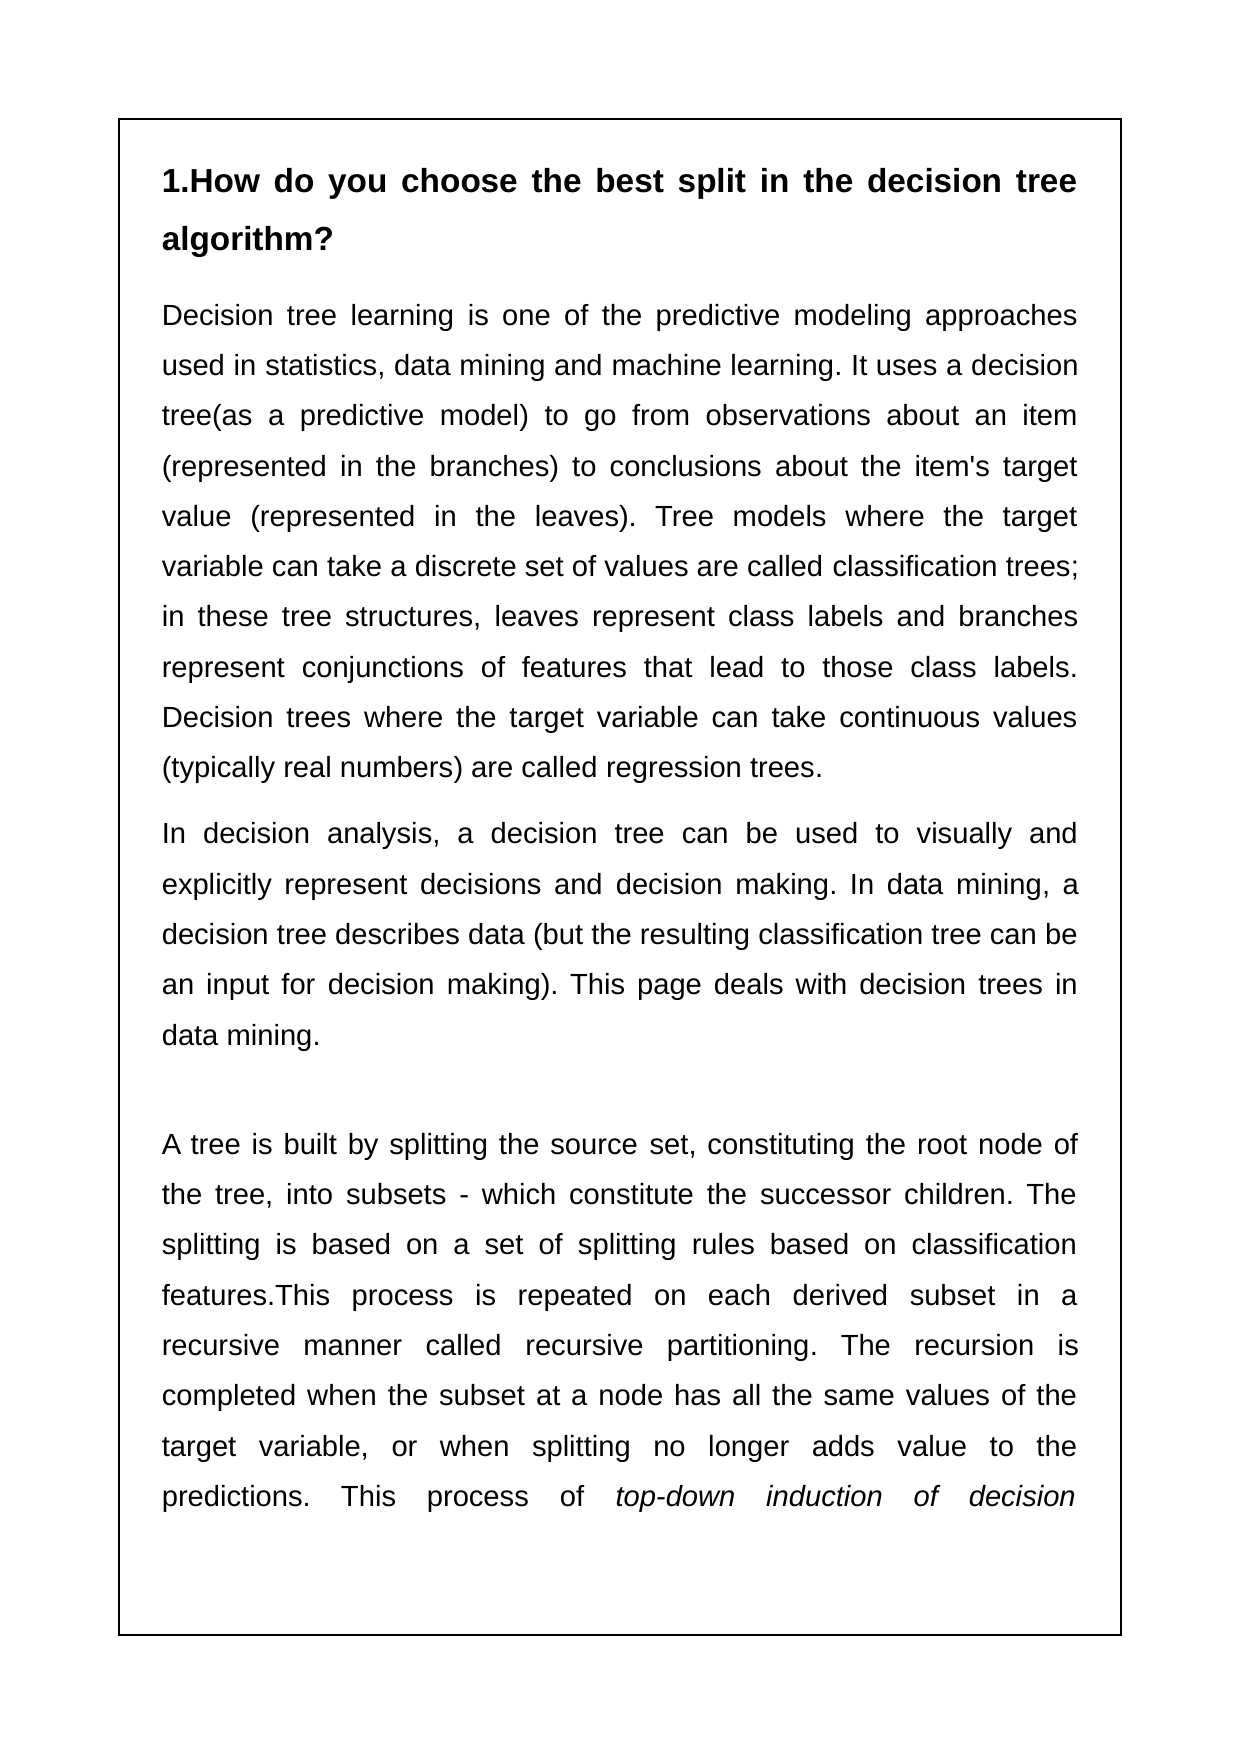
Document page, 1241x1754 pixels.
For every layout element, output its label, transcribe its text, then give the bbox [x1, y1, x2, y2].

text A tree is built by splitting the source set, constituting the root node of the tree, into subsets - which constitute the successor children. The splitting is based on a set of splitting rules based on classification features.This process is repeated on each derived subset in a recursive manner called recursive partitioning. The recursion is completed when the subset at a node has all the same values of the target variable, or when splitting no longer adds value to the predictions. This process of top-down induction of decision [162, 1127, 1079, 1512]
text 1.How do you choose the best split in the decision tree algorithm? [162, 162, 1079, 258]
text Decision tree learning is one of the predictive modeling approaches used in statistics, data mining and machine learning. It uses a decision tree(as a predictive model) to go from observations about an item (represented in the branches) to conclusions about the item's target value (represented in the leaves). Tree models where the target variable can take a discrete set of values are called classification trees; in these tree structures, leaves represent class labels and branches represent conjunctions of features that lead to those class labels. Decision trees where the target variable can take continuous values (typically real numbers) are called regression trees. [162, 298, 1079, 784]
text In decision analysis, a decision tree can be used to visually and explicitly represent decisions and decision making. In data mining, a decision tree describes data (but the resulting classification tree can be an input for decision making). This page deals with decision trees in data mining. [162, 816, 1079, 1051]
